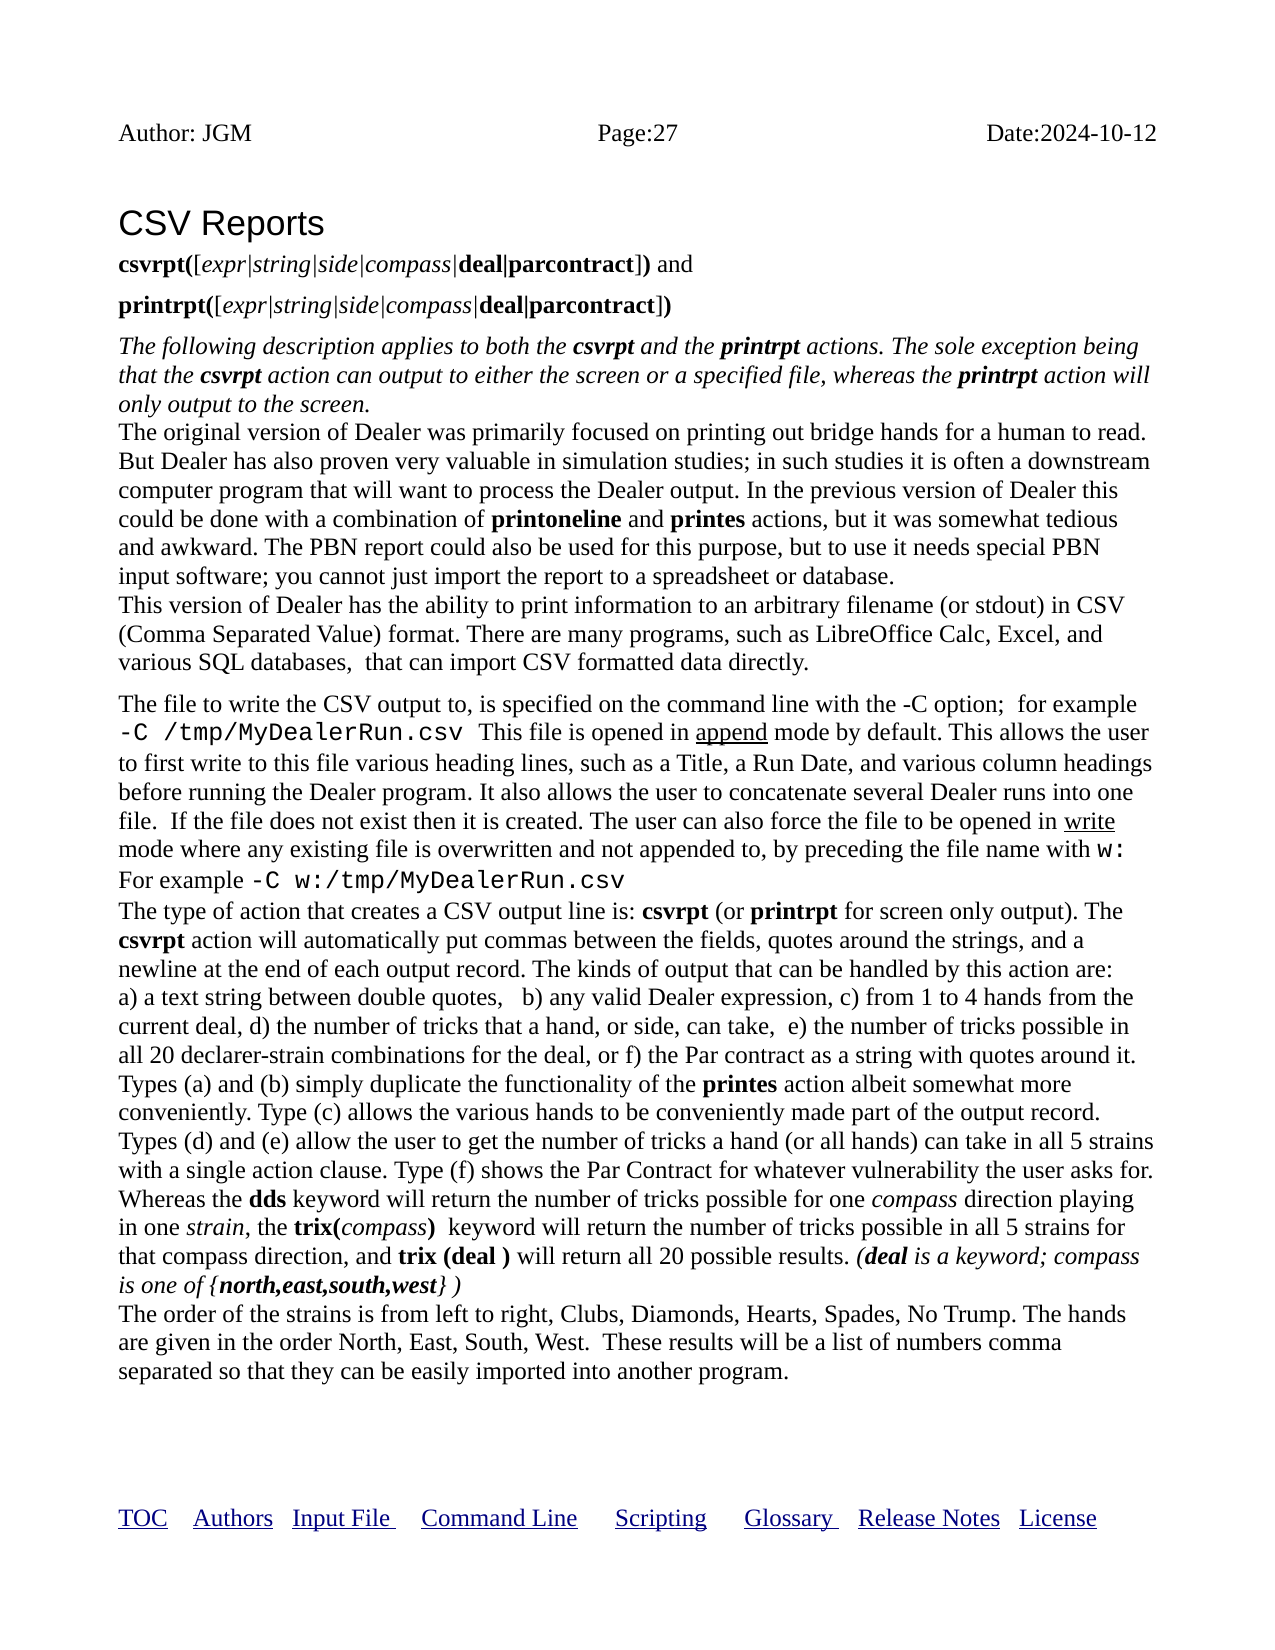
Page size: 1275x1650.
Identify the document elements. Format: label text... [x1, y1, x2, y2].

text Types (a) and (b) simply duplicate the functionality of the printes action albeit somewhat more conveniently. Type (c) allows the various hands to be conveniently made part of the output record. Types (d) and (e) allow the user to get the number of tricks a hand (or all hands) can take in all 5 strains with a single action clause. Type (f) shows the Par Contract for whatever vulnerability the user asks for. Whereas the dds keyword will return the number of tricks possible for one compass direction playing in one strain, the trix(compass) keyword will return the number of tricks possible in all 5 strains for that compass direction, and trix (deal ) will return all 20 possible results. (deal is a keyword; compass is one of {north,east,south,west} ) [118, 1069, 1157, 1299]
text This version of Dealer has the ability to print information to an arbitrary filename (or stdout) in CSV (Comma Separated Value) format. There are many programs, such as LibreOffice Calc, Excel, and various SQL databases, that can import CSV formatted data directly. [118, 590, 1157, 676]
text csvrpt([expr|string|side|compass|deal|parcontract]) and [118, 249, 1157, 277]
text The type of action that creates a CSV output line is: csvrpt (or printrpt for screen only output). The csvrpt action will automatically put commas between the fields, quotes around the strings, and a newline at the end of each output record. The kinds of output that can be handled by this action are: [118, 896, 1157, 982]
text a) a text string between double quotes, b) any valid Dealer expression, c) from 1 to 4 hands from the current deal, d) the number of tricks that a hand, or side, can take, e) the number of tricks possible in all 20 declarer-strain combinations for the deal, or f) the Par contract as a string with quotes around it. [118, 982, 1157, 1069]
text The file to write the CSV output to, is specified on the command line with the -C option; for example -C /tmp/MyDealerRun.csv This file is opened in append mode by default. This allows the user to first write to this file various heading lines, such as a Title, a Run Date, and various column headings before running the Dealer program. It also allows the user to concatenate several Dealer runs into one file. If the file does not exist then it is created. The user can also force the file to be opened in write mode where any existing file is overwritten and not appended to, by preceding the file name with w: For example -C w:/tmp/MyDealerRun.csv [118, 689, 1157, 896]
text The original version of Dealer was primarily focused on printing out bridge hands for a human to read. But Dealer has also proven very valuable in simulation studies; in such studies it is often a downstream computer program that will want to process the Dealer output. In the previous version of Dealer this could be done with a combination of printoneline and printes actions, but it was somewhat tedious and awkward. The PBN report could also be used for this purpose, but to use it needs special PBN input software; you cannot just import the report to a spreadsheet or database. [118, 417, 1157, 590]
text The following description applies to both the csvrpt and the printrpt actions. The sole exception being that the csvrpt action can output to either the screen or a specified file, whereas the printrpt action will only output to the screen. [118, 331, 1157, 417]
subtitle CSV Reports [118, 202, 1157, 243]
text The order of the strains is from left to right, Clubs, Diamonds, Hearts, Spades, No Trump. The hands are given in the order North, East, South, West. These results will be a list of numbers comma separated so that they can be easily imported into another program. [118, 1299, 1157, 1385]
text printrpt([expr|string|side|compass|deal|parcontract]) [118, 290, 1157, 319]
